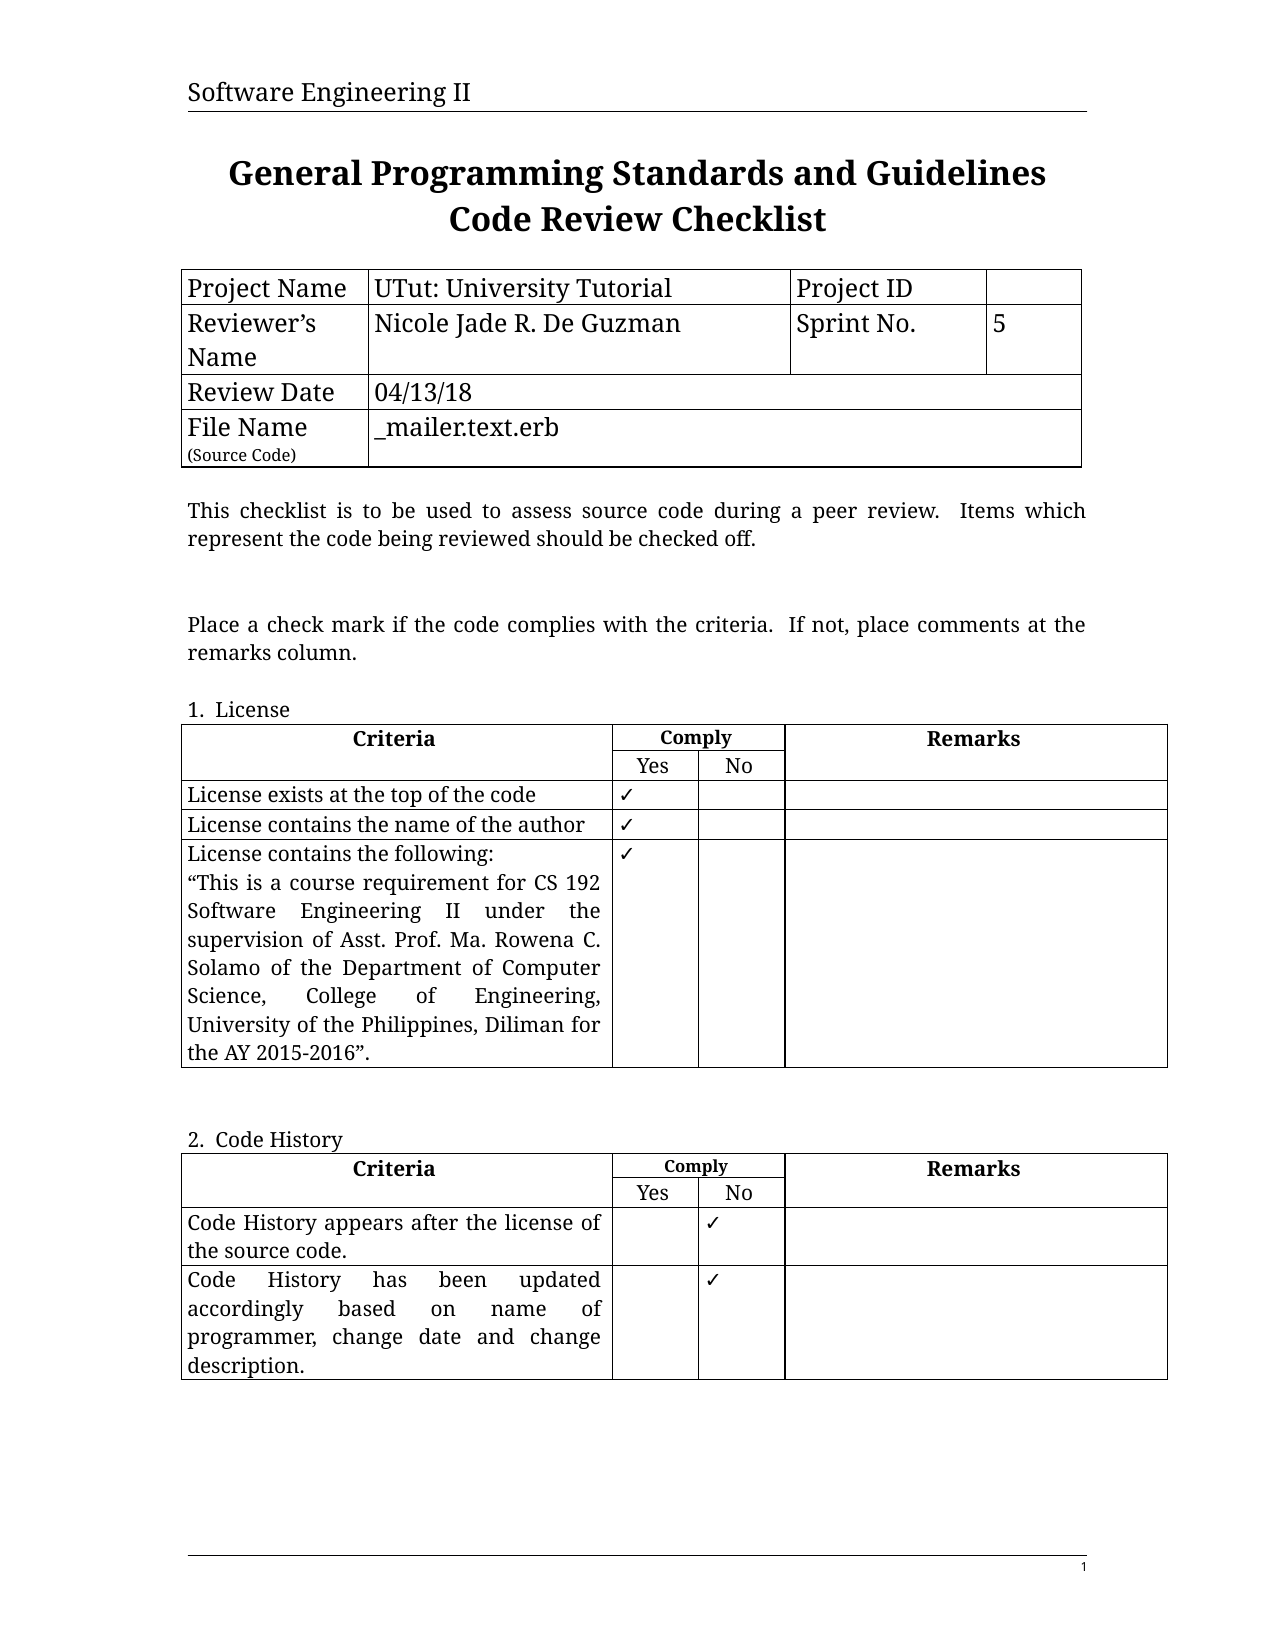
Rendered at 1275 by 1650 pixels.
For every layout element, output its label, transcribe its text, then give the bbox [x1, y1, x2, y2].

table_cell ✓ [687, 810, 698, 838]
table_cell Yes [687, 1178, 698, 1207]
table_cell No [699, 1178, 704, 1207]
table_cell Review Date [357, 375, 368, 409]
table_cell _mailer.text.erb [369, 410, 1081, 466]
table_header [987, 270, 992, 304]
text Place a check mark if the code complies with the criteria. If not, place comments at the remarks column. [187, 610, 1087, 667]
table_header Remarks [786, 1154, 1167, 1207]
table_cell Reviewer’s Name [357, 305, 368, 373]
table_cell ✓ [699, 1208, 784, 1264]
table_header Comply [774, 725, 784, 750]
text General Programming Standards and Guidelines Code Review Checklist [187, 150, 1087, 241]
table_cell ✓ [687, 781, 698, 809]
table_cell [786, 781, 791, 809]
table_header [1070, 270, 1081, 304]
table_cell Yes [613, 751, 618, 779]
table_header Comply [613, 725, 618, 750]
table_header Comply [774, 1154, 784, 1177]
table_cell [786, 1208, 1167, 1264]
table_cell ✓ [613, 781, 618, 809]
table_cell File Name (Source Code) [357, 410, 368, 466]
table_cell [786, 840, 1167, 1067]
table_header Criteria [182, 725, 612, 779]
table_header Project ID [976, 270, 986, 304]
text 2. Code History [187, 1125, 1087, 1153]
table_cell [613, 1208, 698, 1264]
table_cell No [699, 751, 704, 779]
table_cell [1156, 781, 1167, 809]
table_cell ✓ [699, 1266, 784, 1379]
table_cell [774, 781, 784, 809]
table_cell Nicole Jade R. De Guzman [369, 305, 790, 373]
table_cell [699, 781, 704, 809]
table_cell [774, 810, 784, 838]
table_cell [1156, 810, 1167, 838]
table_cell [699, 810, 704, 838]
table_header Remarks [786, 725, 1167, 779]
table_header Criteria [182, 1154, 612, 1207]
table_cell [786, 1266, 1167, 1379]
table_header Project Name [357, 270, 368, 304]
table_cell Reviewer’s Name [182, 305, 187, 373]
table_cell ✓ [613, 840, 698, 1067]
table_cell [613, 1266, 698, 1379]
table_cell 04/13/18 [369, 375, 374, 409]
table_cell [699, 840, 784, 1067]
table_cell 5 [987, 305, 1081, 373]
table_cell Yes [613, 1178, 618, 1207]
table_cell Yes [687, 751, 698, 779]
text This checklist is to be used to assess source code during a peer review. Items which represent the code being reviewed should be checked off. [187, 496, 1087, 553]
text 1. License [187, 695, 1087, 723]
table_cell Sprint No. [791, 305, 986, 373]
table_cell [786, 810, 791, 838]
table_cell No [774, 1178, 784, 1207]
table_cell 04/13/18 [1070, 375, 1081, 409]
table_cell No [774, 751, 784, 779]
table_cell ✓ [613, 810, 618, 838]
